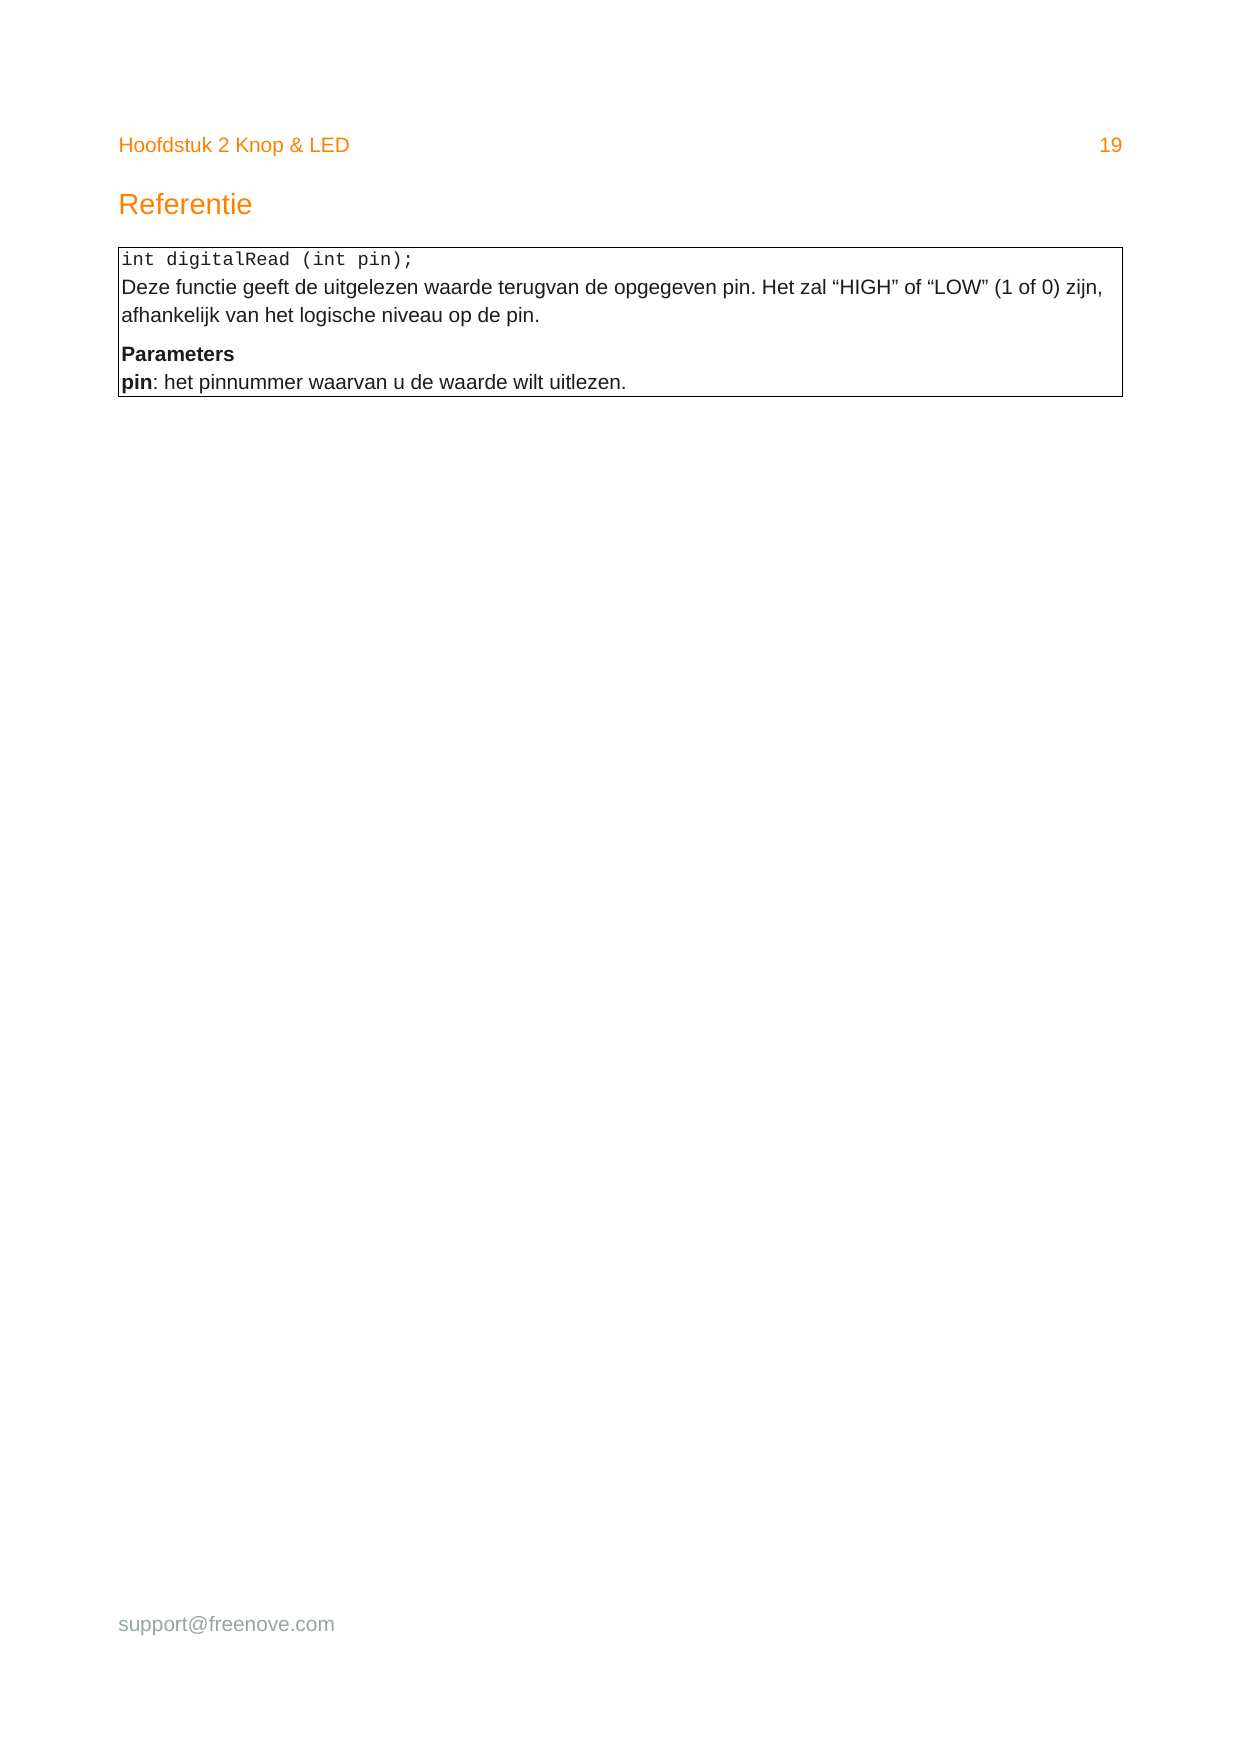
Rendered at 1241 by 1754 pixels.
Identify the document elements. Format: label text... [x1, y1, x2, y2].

text Parameters pin: het pinnummer waarvan u de waarde wilt uitlezen. [119, 339, 1122, 396]
subtitle Referentie [118, 187, 1122, 221]
text int digitalRead (int pin); Deze functie geeft de uitgelezen waarde terugvan de opgegeven pin. Het zal “HIGH” of “LOW” (1 of 0) zijn, afhankelijk van het logische niveau op de pin. [119, 248, 1122, 326]
